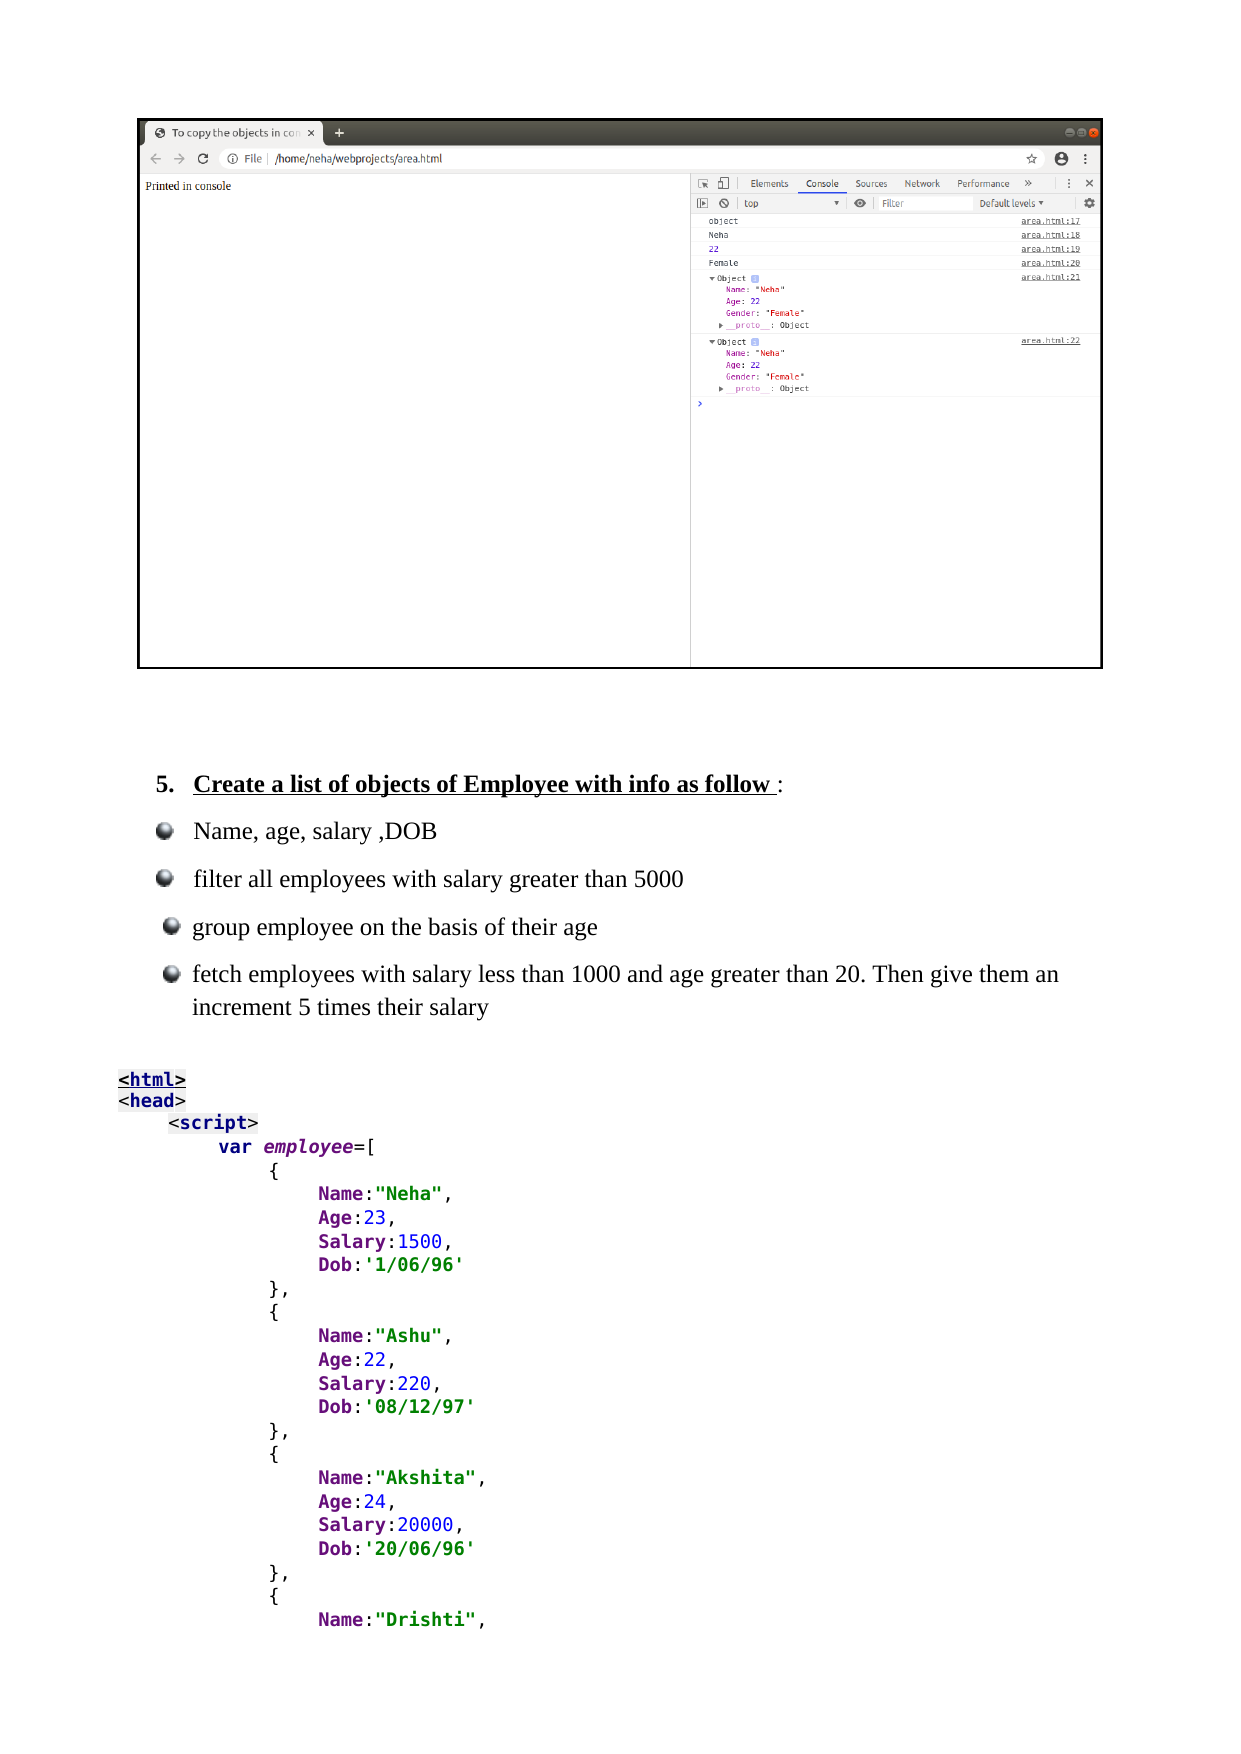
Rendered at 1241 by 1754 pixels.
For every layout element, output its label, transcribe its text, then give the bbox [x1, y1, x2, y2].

picture [163, 965, 181, 983]
text Name:"Neha", [118, 1183, 1122, 1207]
text Salary:1500, [118, 1231, 1122, 1254]
text { [118, 1443, 1122, 1467]
text { [118, 1585, 1122, 1609]
text Age:23, [118, 1207, 1122, 1231]
text Dob:'1/06/96' [118, 1254, 1122, 1278]
text Salary:220, [118, 1372, 1122, 1396]
text Dob:'08/12/97' [118, 1396, 1122, 1420]
text Age:22, [118, 1349, 1122, 1372]
text }, [118, 1420, 1122, 1443]
picture [139, 121, 1101, 667]
text Name:"Drishti", [118, 1609, 1122, 1633]
list Create a list of objects of Employee with info as follow : [156, 769, 1122, 798]
text Name:"Akshita", [118, 1467, 1122, 1491]
text <script> [118, 1112, 1122, 1136]
text <head> [118, 1091, 1122, 1112]
text <html> [118, 1069, 1122, 1091]
list fetch employees with salary less than 1000 and age greater than 20. Then give them an increment 5 times their salary [162, 959, 1122, 1021]
list group employee on the basis of their age [162, 912, 1122, 940]
text { [118, 1160, 1122, 1183]
text Age:24, [118, 1491, 1122, 1514]
text { [118, 1302, 1122, 1325]
list Name, age, salary ,DOB [156, 816, 1122, 845]
text Dob:'20/06/96' [118, 1538, 1122, 1562]
text }, [118, 1562, 1122, 1585]
list filter all employees with salary greater than 5000 [156, 864, 1122, 893]
picture [156, 869, 174, 887]
text }, [118, 1278, 1122, 1302]
text Name:"Ashu", [118, 1325, 1122, 1349]
picture [163, 917, 181, 935]
text var employee=[ [118, 1136, 1122, 1160]
text Salary:20000, [118, 1514, 1122, 1538]
picture [156, 822, 174, 840]
